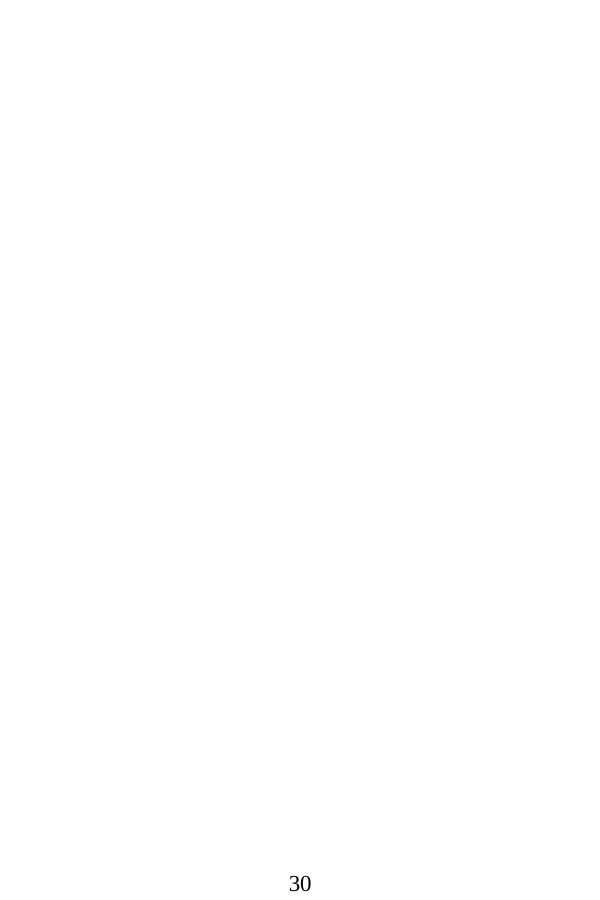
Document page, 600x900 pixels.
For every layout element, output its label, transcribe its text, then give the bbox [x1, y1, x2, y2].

text started a very basic 60% keyboard design, went back and forth between bed. [37, 37, 562, 83]
